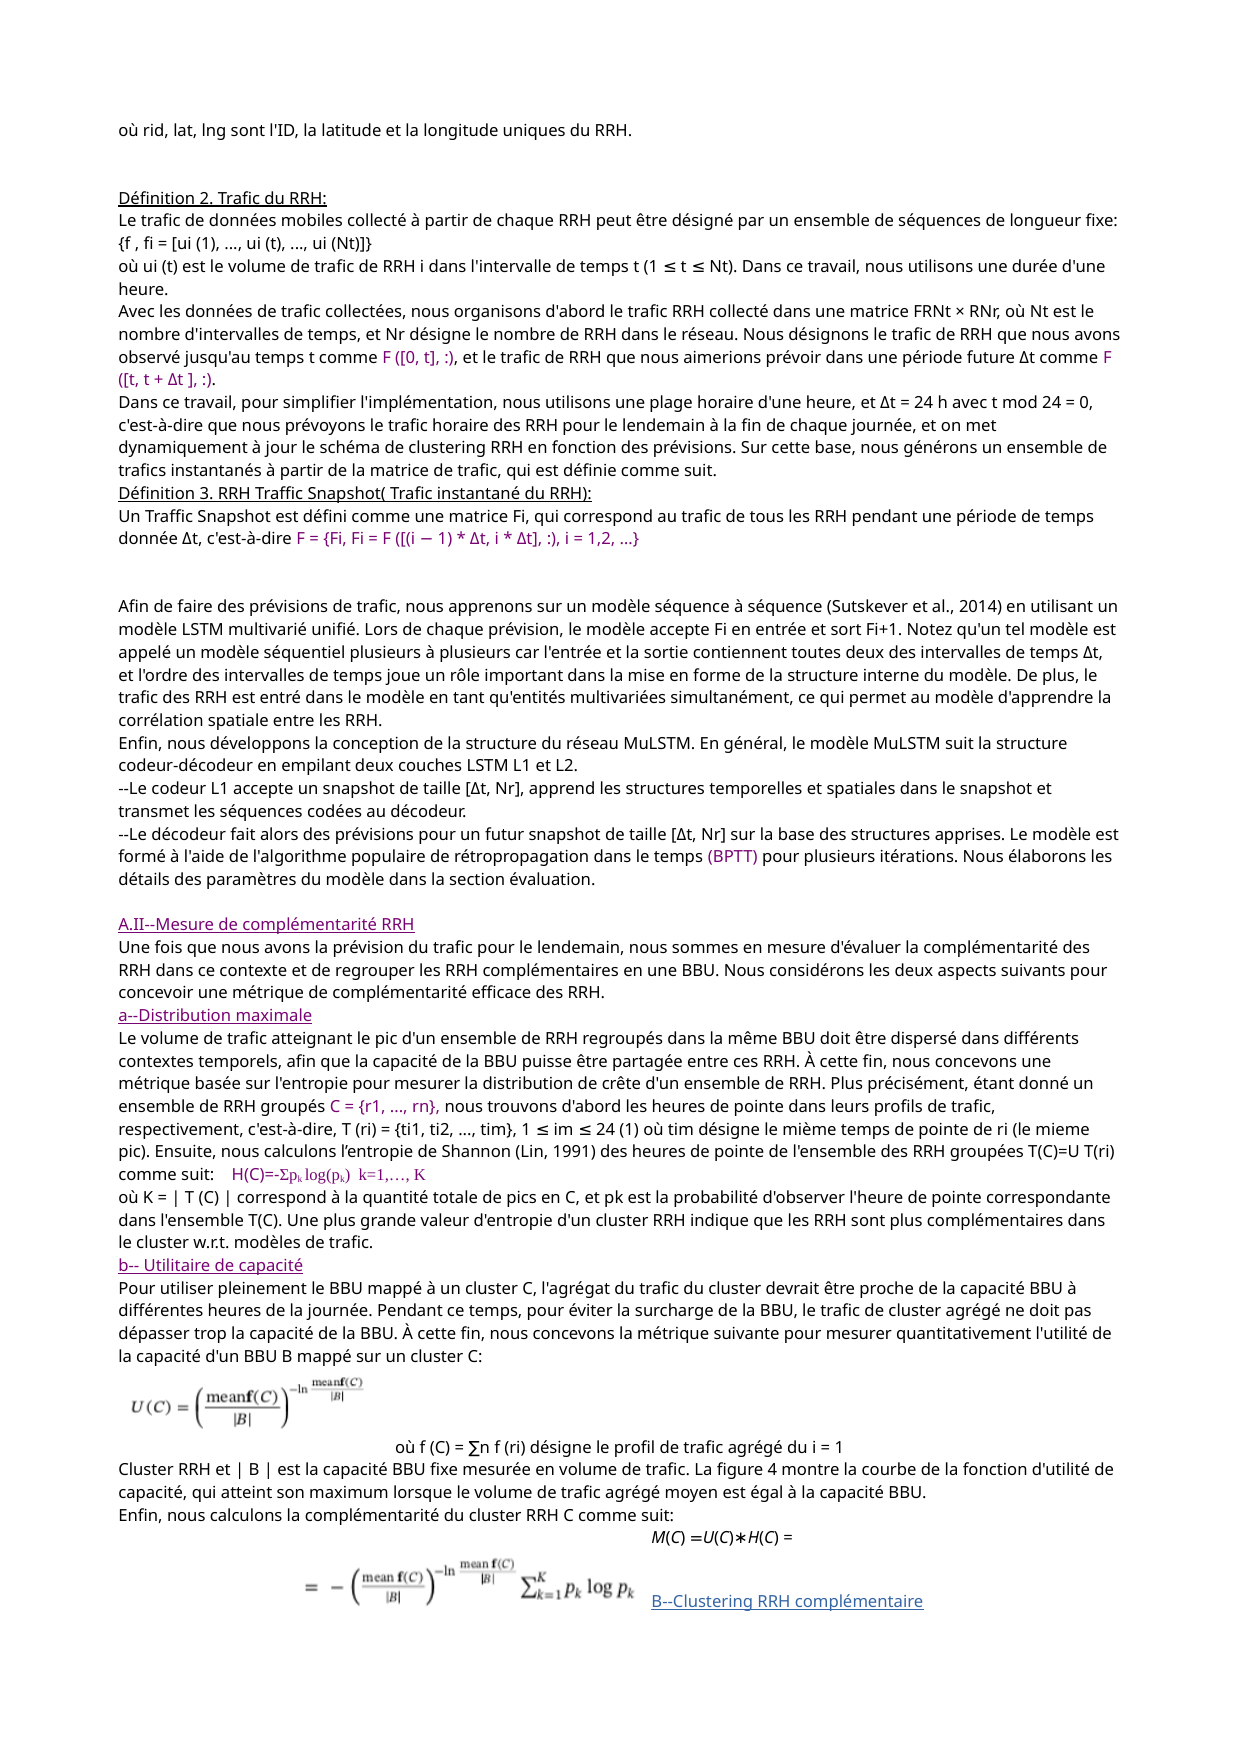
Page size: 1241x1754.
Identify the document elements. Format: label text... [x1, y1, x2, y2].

text Cluster RRH et | B | est la capacité BBU fixe mesurée en volume de trafic. La figure 4 montre la courbe de la fonction d'utilité de capacité, qui atteint son maximum lorsque le volume de trafic agrégé moyen est égal à la capacité BBU. [118, 1458, 1122, 1503]
text Dans ce travail, pour simplifier l'implémentation, nous utilisons une plage horaire d'une heure, et Δt = 24 h avec t mod 24 = 0, c'est-à-dire que nous prévoyons le trafic horaire des RRH pour le lendemain à la fin de chaque journée, et on met dynamiquement à jour le schéma de clustering RRH en fonction des prévisions. Sur cette base, nous générons un ensemble de trafics instantanés à partir de la matrice de trafic, qui est définie comme suit. [118, 391, 1122, 481]
text {f , fi = [ui (1), ..., ui (t), ..., ui (Nt)]} [118, 232, 1122, 254]
text Le trafic de données mobiles collecté à partir de chaque RRH peut être désigné par un ensemble de séquences de longueur fixe: [118, 209, 1122, 232]
text a--Distribution maximale [118, 1004, 1122, 1026]
text où rid, lat, lng sont l'ID, la latitude et la longitude uniques du RRH. [118, 118, 1122, 141]
text Définition 2. Trafic du RRH: [118, 186, 1122, 209]
text --Le décodeur fait alors des prévisions pour un futur snapshot de taille [Δt, Nr] sur la base des structures apprises. Le modèle est formé à l'aide de l'algorithme populaire de rétropropagation dans le temps (BPTT) pour plusieurs itérations. Nous élaborons les détails des paramètres du modèle dans la section évaluation. [118, 822, 1122, 890]
text b-- Utilitaire de capacité [118, 1253, 1122, 1276]
text Pour utiliser pleinement le BBU mappé à un cluster C, l'agrégat du trafic du cluster devrait être proche de la capacité BBU à différentes heures de la journée. Pendant ce temps, pour éviter la surcharge de la BBU, le trafic de cluster agrégé ne doit pas dépasser trop la capacité de la BBU. À cette fin, nous concevons la métrique suivante pour mesurer quantitativement l'utilité de la capacité d'un BBU B mappé sur un cluster C: [118, 1276, 1122, 1367]
text [118, 1589, 296, 1612]
text Un Traffic Snapshot est défini comme une matrice Fi, qui correspond au trafic de tous les RRH pendant une période de temps donnée Δt, c'est-à-dire F = {Fi, Fi = F ([(i − 1) * Δt, i * Δt], :), i = 1,2, …} [118, 504, 1122, 549]
text B--Clustering RRH complémentaire [652, 1589, 1122, 1612]
text où f (C) = ∑n f (ri) désigne le profil de trafic agrégé du i = 1 [118, 1435, 1122, 1458]
text Une fois que nous avons la prévision du trafic pour le lendemain, nous sommes en mesure d'évaluer la complémentarité des RRH dans ce contexte et de regrouper les RRH complémentaires en une BBU. Nous considérons les deux aspects suivants pour concevoir une métrique de complémentarité efficace des RRH. [118, 936, 1122, 1004]
text Afin de faire des prévisions de trafic, nous apprenons sur un modèle séquence à séquence (Sutskever et al., 2014) en utilisant un modèle LSTM multivarié unifié. Lors de chaque prévision, le modèle accepte Fi en entrée et sort Fi+1. Notez qu'un tel modèle est appelé un modèle séquentiel plusieurs à plusieurs car l'entrée et la sortie contiennent toutes deux des intervalles de temps Δt, et l'ordre des intervalles de temps joue un rôle important dans la mise en forme de la structure interne du modèle. De plus, le trafic des RRH est entré dans le modèle en tant qu'entités multivariées simultanément, ce qui permet au modèle d'apprendre la corrélation spatiale entre les RRH. [118, 595, 1122, 731]
text A.II--Mesure de complémentarité RRH [118, 913, 1122, 936]
text M(C) =U(C)∗H(C) = [118, 1526, 1122, 1549]
picture [124, 1369, 395, 1436]
picture [296, 1546, 652, 1620]
text Le volume de trafic atteignant le pic d'un ensemble de RRH regroupés dans la même BBU doit être dispersé dans différents contextes temporels, afin que la capacité de la BBU puisse être partagée entre ces RRH. À cette fin, nous concevons une métrique basée sur l'entropie pour mesurer la distribution de crête d'un ensemble de RRH. Plus précisément, étant donné un ensemble de RRH groupés C = {r1, ..., rn}, nous trouvons d'abord les heures de pointe dans leurs profils de trafic, respectivement, c'est-à-dire, T (ri) = {ti1, ti2, ..., tim}, 1 ≤ im ≤ 24 (1) où tim désigne le mième temps de pointe de ri (le mieme pic). Ensuite, nous calculons l’entropie de Shannon (Lin, 1991) des heures de pointe de l'ensemble des RRH groupées T(C)=U T(ri) comme suit: H(C)=-Σpk log(pk) k=1,…, K [118, 1026, 1122, 1185]
text --Le codeur L1 accepte un snapshot de taille [Δt, Nr], apprend les structures temporelles et spatiales dans le snapshot et transmet les séquences codées au décodeur. [118, 777, 1122, 822]
text où K = | T (C) | correspond à la quantité totale de pics en C, et pk est la probabilité d'observer l'heure de pointe correspondante dans l'ensemble T(C). Une plus grande valeur d'entropie d'un cluster RRH indique que les RRH sont plus complémentaires dans le cluster w.r.t. modèles de trafic. [118, 1185, 1122, 1253]
text où ui (t) est le volume de trafic de RRH i dans l'intervalle de temps t (1 ≤ t ≤ Nt). Dans ce travail, nous utilisons une durée d'une heure. [118, 254, 1122, 300]
text Définition 3. RRH Traffic Snapshot( Trafic instantané du RRH): [118, 481, 1122, 504]
text Enfin, nous calculons la complémentarité du cluster RRH C comme suit: [118, 1503, 1122, 1526]
text Avec les données de trafic collectées, nous organisons d'abord le trafic RRH collecté dans une matrice FRNt × RNr, où Nt est le nombre d'intervalles de temps, et Nr désigne le nombre de RRH dans le réseau. Nous désignons le trafic de RRH que nous avons observé jusqu'au temps t comme F ([0, t], :), et le trafic de RRH que nous aimerions prévoir dans une période future Δt comme F ([t, t + Δt ], :). [118, 300, 1122, 391]
text Enfin, nous développons la conception de la structure du réseau MuLSTM. En général, le modèle MuLSTM suit la structure codeur-décodeur en empilant deux couches LSTM L1 et L2. [118, 731, 1122, 777]
